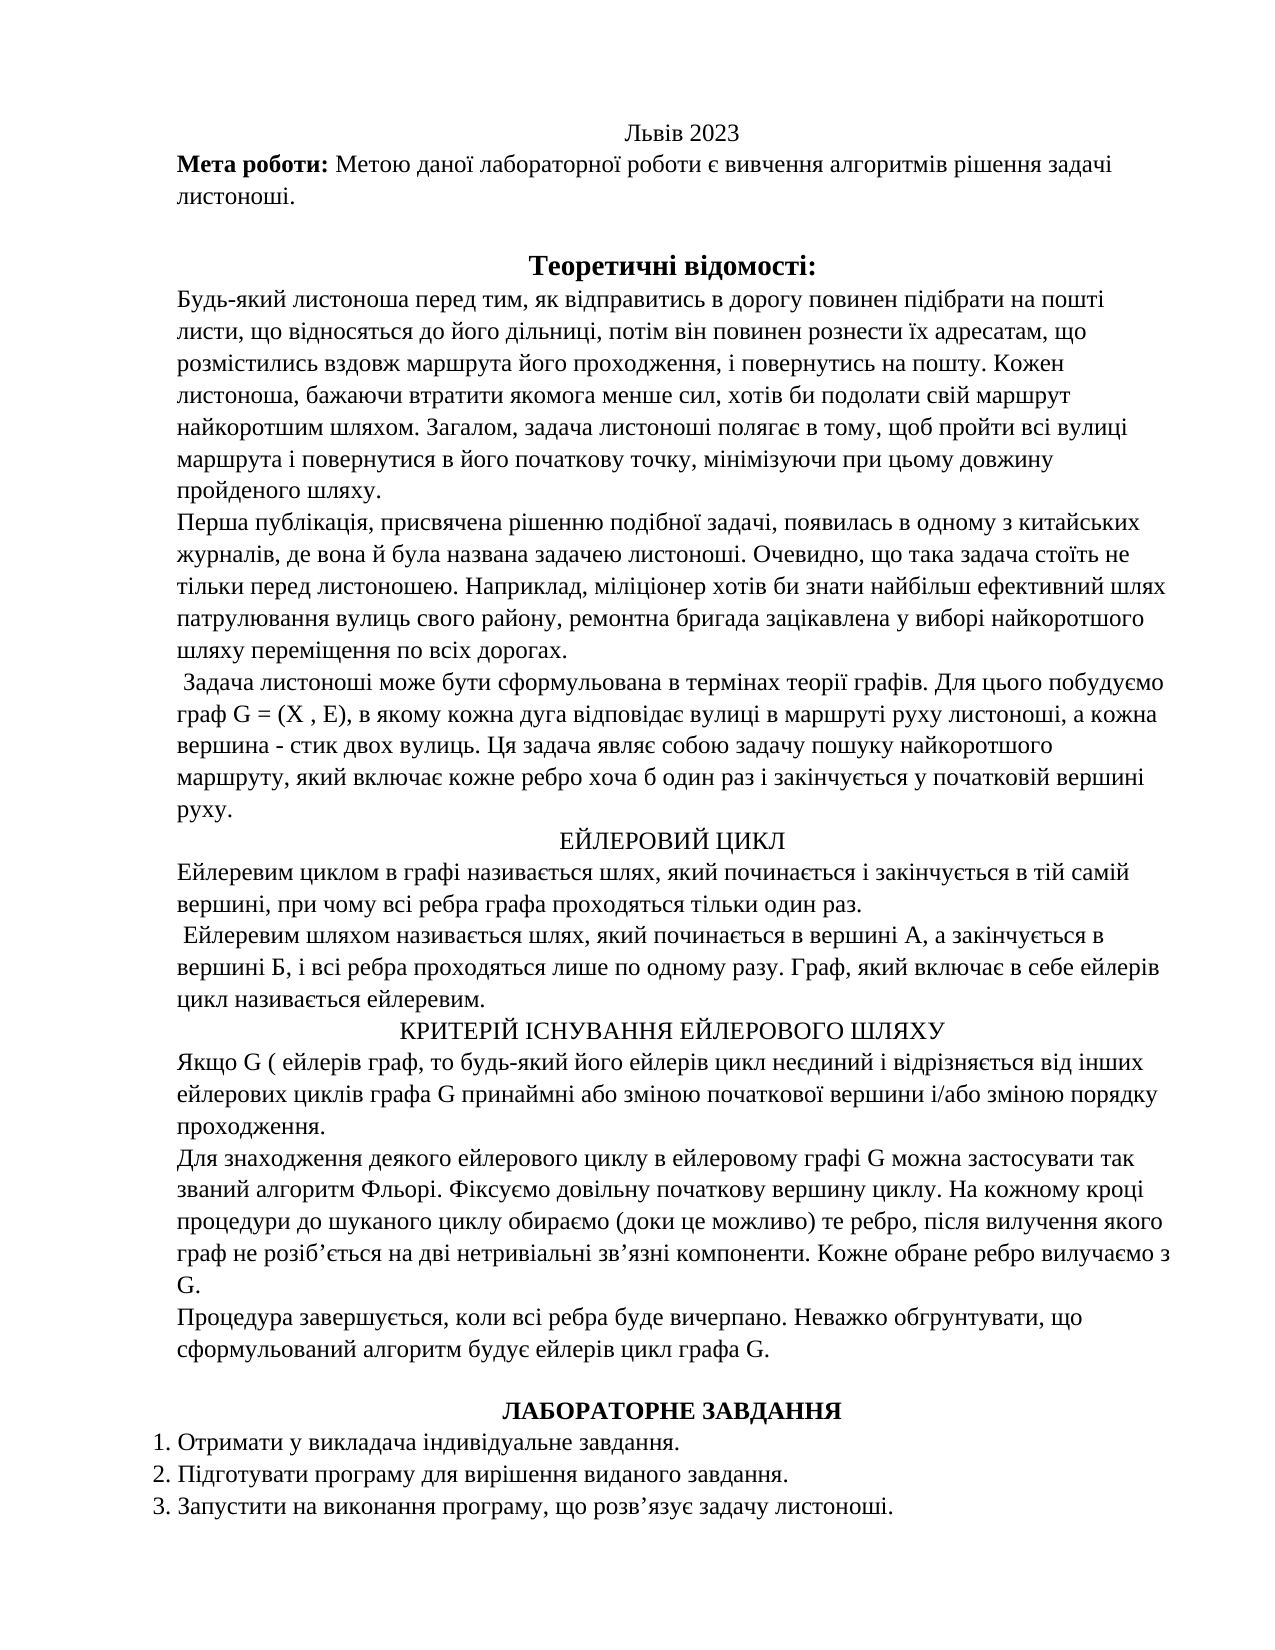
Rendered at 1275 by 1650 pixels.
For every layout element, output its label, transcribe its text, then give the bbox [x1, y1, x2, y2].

text Для знаходження деякого ейлерового циклу в ейлеровому графі G можна застосувати так званий алгоритм Фльорі. Фіксуємо довільну початкову вершину циклу. На кожному кроці процедури до шуканого циклу обираємо (доки це можливо) те ребро, після вилучення якого граф не розіб’ється на дві нетривіальні зв’язні компоненти. Кожне обране ребро вилучаємо з G. [177, 1143, 1172, 1299]
subtitle ЕЙЛЕРОВИЙ ЦИКЛ [177, 826, 1167, 855]
text Процедура завершується, коли всі ребра буде вичерпано. Неважко обгрунтувати, що сформульований алгоритм будує ейлерів цикл графа G. [177, 1302, 1172, 1363]
subtitle КРИТЕРІЙ ІСНУВАННЯ ЕЙЛЕРОВОГО ШЛЯХУ [177, 1016, 1167, 1045]
text Ейлеревим шляхом називається шлях, який починається в вершині А, а закінчується в вершині Б, і всі ребра проходяться лише по одному разу. Граф, який включає в себе ейлерів цикл називається ейлеревим. [177, 921, 1172, 1013]
text Перша публікація, присвячена рішенню подібної задачі, появилась в одному з китайських журналів, де вона й була названа задачею листоноші. Очевидно, що така задача стоїть не тільки перед листоношею. Наприклад, міліціонер хотів би знати найбільш ефективний шлях патрулювання вулиць свого району, ремонтна бригада зацікавлена у виборі найкоротшого шляху переміщення по всіх дорогах. [177, 507, 1172, 664]
text Задача листоноші може бути сформульована в термінах теорії графів. Для цього побудуємо граф G = (X , E), в якому кожна дуга відповідає вулиці в маршруті руху листоноші, а кожна вершина - стик двох вулиць. Ця задача являє собою задачу пошуку найкоротшого маршруту, який включає кожне ребро хоча б один раз і закінчується у початковій вершині руху. [177, 667, 1172, 823]
list Запустити на виконання програму, що розв’язує задачу листоноші. [152, 1491, 1172, 1520]
text Якщо G ( ейлерів граф, то будь-який його ейлерів цикл неєдиний і відрізняється від інших ейлерових циклів графа G принаймні або зміною початкової вершини і/або зміною порядку проходження. [177, 1047, 1172, 1139]
text Будь-який листоноша перед тим, як відправитись в дорогу повинен підібрати на пошті листи, що відносяться до його дільниці, потім він повинен рознести їх адресатам, що розмістились вздовж маршрута його проходження, і повернутись на пошту. Кожен листоноша, бажаючи втратити якомога менше сил, хотів би подолати свій маршрут найкоротшим шляхом. Загалом, задача листоноші полягає в тому, щоб пройти всі вулиці маршрута і повернутися в його початкову точку, мінімізуючи при цьому довжину пройденого шляху. [177, 284, 1172, 504]
text Ейлеревим циклом в графі називається шлях, який починається і закінчується в тій самій вершині, при чому всі ребра графа проходяться тільки один раз. [177, 857, 1172, 917]
text Теоретичні відомості: [177, 248, 1168, 282]
list Підготувати програму для вирішення виданого завдання. [152, 1459, 1172, 1488]
text Львів 2023 [177, 118, 1186, 147]
text Мета роботи: Метою даної лабораторної роботи є вивчення алгоритмів рішення задачі листоноші. [177, 149, 1172, 209]
subtitle ЛАБОРАТОРНЕ ЗАВДАННЯ [177, 1396, 1167, 1425]
list Отримати у викладача індивідуальне завдання. [152, 1427, 1172, 1456]
